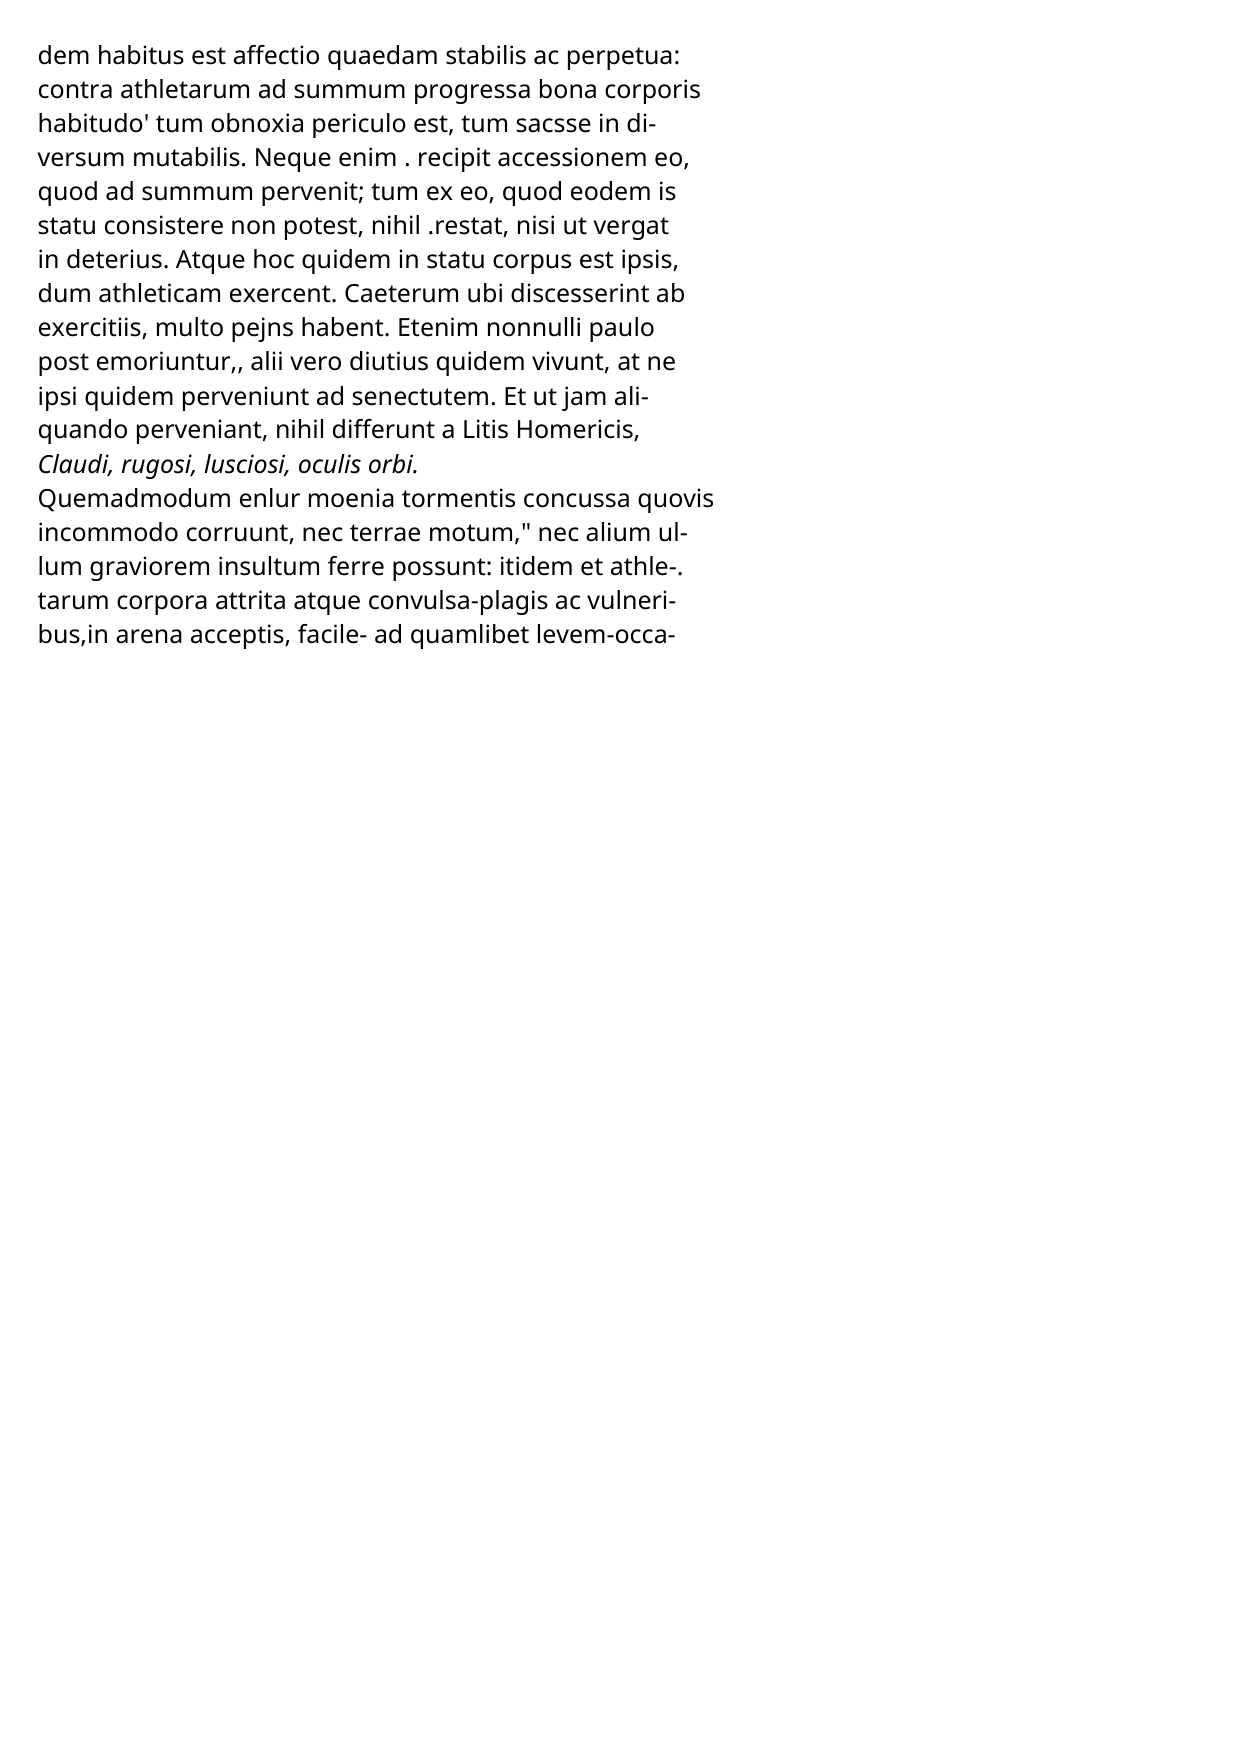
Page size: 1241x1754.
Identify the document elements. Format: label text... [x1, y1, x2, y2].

text Quemadmodum enlur moenia tormentis concussa quovis incommodo corruunt, nec terrae motum," nec alium ul- lum graviorem insultum ferre possunt: itidem et athle-. tarum corpora attrita atque convulsa-plagis ac vulneri- bus,in arena acceptis, facile- ad quamlibet levem-occa- [37, 480, 1203, 651]
text Claudi, rugosi, lusciosi, oculis orbi. [37, 446, 1203, 480]
text dem habitus est affectio quaedam stabilis ac perpetua: contra athletarum ad summum progressa bona corporis habitudo' tum obnoxia periculo est, tum sacsse in di- versum mutabilis. Neque enim . recipit accessionem eo, quod ad summum pervenit; tum ex eo, quod eodem is statu consistere non potest, nihil .restat, nisi ut vergat in deterius. Atque hoc quidem in statu corpus est ipsis, dum athleticam exercent. Caeterum ubi discesserint ab exercitiis, multo pejns habent. Etenim nonnulli paulo post emoriuntur,, alii vero diutius quidem vivunt, at ne ipsi quidem perveniunt ad senectutem. Et ut jam ali- quando perveniant, nihil differunt a Litis Homericis, [37, 37, 1203, 446]
